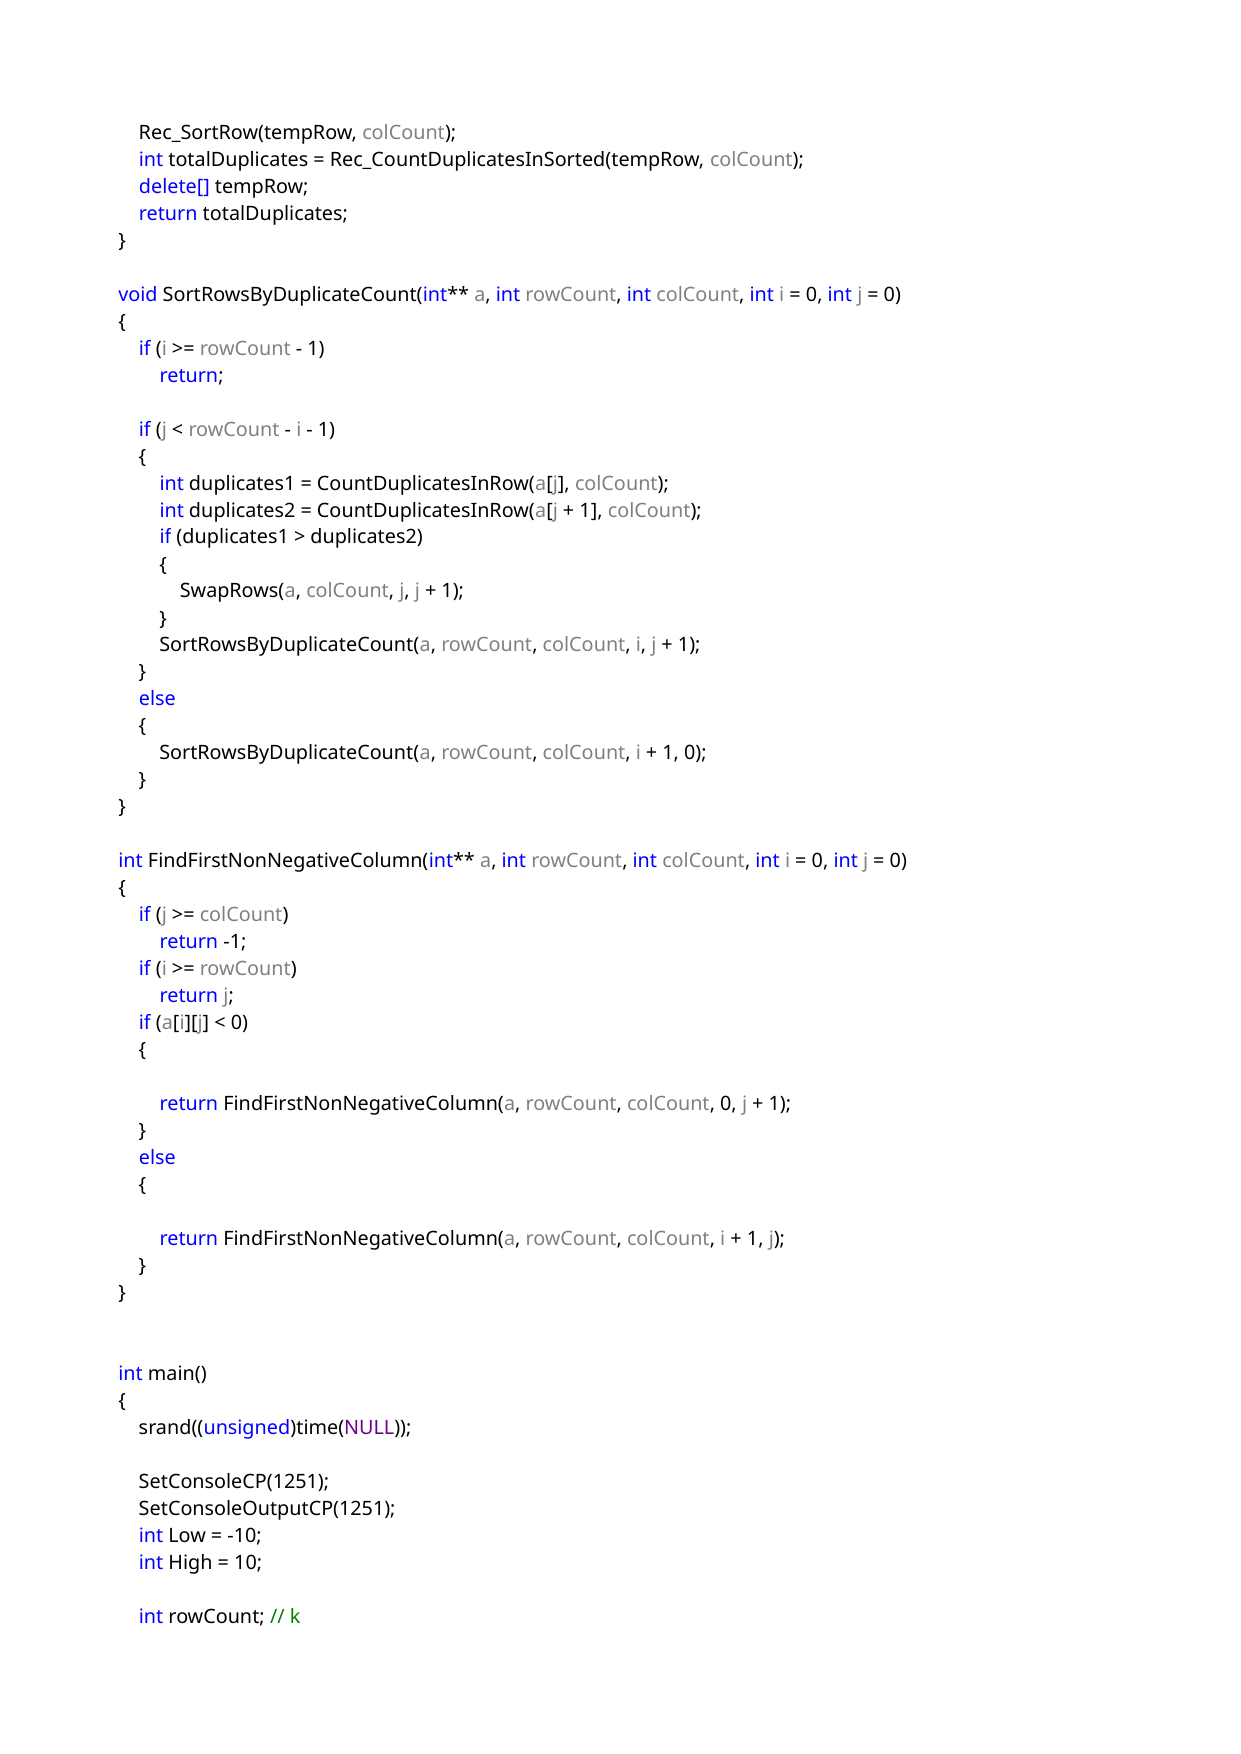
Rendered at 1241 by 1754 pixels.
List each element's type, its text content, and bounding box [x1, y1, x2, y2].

text void SortRowsByDuplicateCount(int** a, int rowCount, int colCount, int i = 0, int j = 0) [118, 280, 1122, 307]
text delete[] tempRow; [118, 172, 1122, 199]
text { [118, 550, 1122, 577]
text } [118, 604, 1122, 631]
text SortRowsByDuplicateCount(a, rowCount, colCount, i, j + 1); [118, 631, 1122, 658]
text Rec_SortRow(tempRow, colCount); [118, 118, 1122, 145]
text if (duplicates1 > duplicates2) [118, 523, 1122, 550]
text if (i >= rowCount) [118, 954, 1122, 981]
text else [118, 685, 1122, 712]
text int High = 10; [118, 1548, 1122, 1575]
text return FindFirstNonNegativeColumn(a, rowCount, colCount, i + 1, j); [118, 1224, 1122, 1251]
text } [118, 1116, 1122, 1143]
text int FindFirstNonNegativeColumn(int** a, int rowCount, int colCount, int i = 0, int j = 0) [118, 847, 1122, 873]
text } [118, 766, 1122, 793]
text } [118, 226, 1122, 253]
text if (j < rowCount - i - 1) [118, 415, 1122, 442]
text if (i >= rowCount - 1) [118, 334, 1122, 361]
text { [118, 873, 1122, 901]
text { [118, 712, 1122, 739]
text { [118, 1170, 1122, 1197]
text { [118, 1035, 1122, 1062]
text } [118, 1251, 1122, 1278]
text SetConsoleCP(1251); [118, 1467, 1122, 1494]
text int rowCount; // k [118, 1602, 1122, 1629]
text return FindFirstNonNegativeColumn(a, rowCount, colCount, 0, j + 1); [118, 1089, 1122, 1116]
text int duplicates2 = CountDuplicatesInRow(a[j + 1], colCount); [118, 496, 1122, 523]
text { [118, 442, 1122, 469]
text int totalDuplicates = Rec_CountDuplicatesInSorted(tempRow, colCount); [118, 145, 1122, 172]
text } [118, 658, 1122, 685]
text return; [118, 361, 1122, 388]
text } [118, 1278, 1122, 1305]
text srand((unsigned)time(NULL)); [118, 1413, 1122, 1440]
text else [118, 1143, 1122, 1170]
text { [118, 307, 1122, 334]
text return -1; [118, 927, 1122, 954]
text if (j >= colCount) [118, 901, 1122, 927]
text return totalDuplicates; [118, 199, 1122, 226]
text SwapRows(a, colCount, j, j + 1); [118, 577, 1122, 604]
text int duplicates1 = CountDuplicatesInRow(a[j], colCount); [118, 469, 1122, 496]
text { [118, 1386, 1122, 1413]
text if (a[i][j] < 0) [118, 1008, 1122, 1035]
text return j; [118, 981, 1122, 1008]
text } [118, 793, 1122, 819]
text int Low = -10; [118, 1521, 1122, 1548]
text SetConsoleOutputCP(1251); [118, 1494, 1122, 1521]
text SortRowsByDuplicateCount(a, rowCount, colCount, i + 1, 0); [118, 739, 1122, 766]
text int main() [118, 1359, 1122, 1386]
